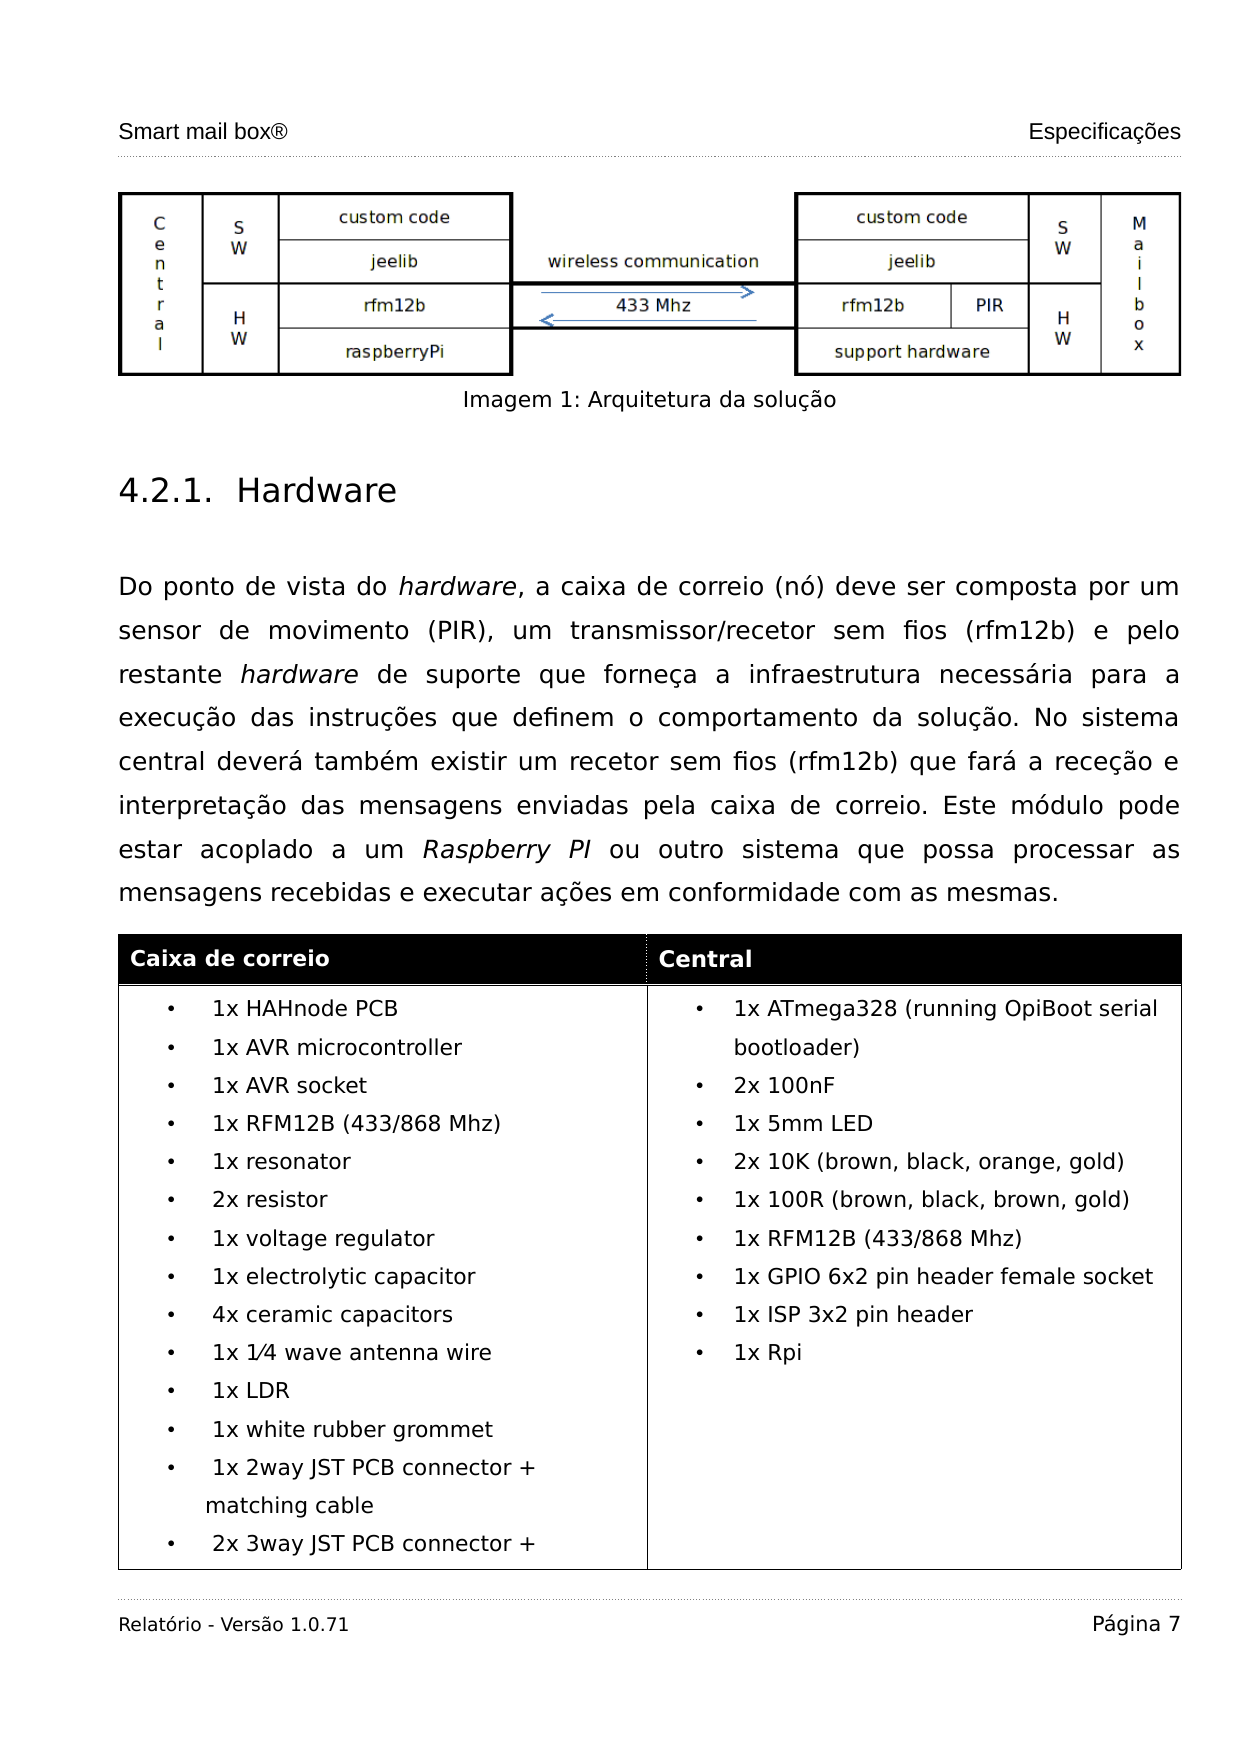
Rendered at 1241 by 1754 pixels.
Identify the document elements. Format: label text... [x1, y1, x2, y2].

text Imagem 1: Arquitetura da solução [118, 376, 1181, 412]
table_cell 1x ATmega328 (running OpiBoot serial bootloader) 2x 100nF 1x 5mm LED 2x 10K (brown, black, orange, gold) 1x 100R (brown, black, brown, gold) 1x RFM12B (433/868 Mhz) 1x GPIO 6x2 pin header female socket 1x ISP 3x2 pin header 1x Rpi [648, 986, 1181, 1569]
table_cell 1x HAHnode PCB 1x AVR microcontroller 1x AVR socket 1x RFM12B (433/868 Mhz) 1x resonator 2x resistor 1x voltage regulator 1x electrolytic capacitor 4x ceramic capacitors 1x 1⁄4 wave antenna wire 1x LDR 1x white rubber grommet 1x 2way JST PCB connector + matching cable 2x 3way JST PCB connector + matching cable 1x length of clear heatshrink 1x Pir Sensor [119, 986, 647, 1569]
text Do ponto de vista do hardware, a caixa de correio (nó) deve ser composta por um sensor de movimento (PIR), um transmissor/recetor sem fios (rfm12b) e pelo restante hardware de suporte que forneça a infraestrutura necessária para a execução das instruções que definem o comportamento da solução. No sistema central deverá também existir um recetor sem fios (rfm12b) que fará a receção e interpretação das mensagens enviadas pela caixa de correio. Este módulo pode estar acoplado a um Raspberry PI ou outro sistema que possa processar as mensagens recebidas e executar ações em conformidade com as mesmas. [118, 572, 1181, 908]
subtitle Hardware [118, 412, 1181, 510]
table_header Caixa de correio [119, 935, 647, 984]
subtitle [118, 186, 1181, 192]
table_header Central [647, 935, 1181, 984]
picture [118, 192, 1182, 376]
